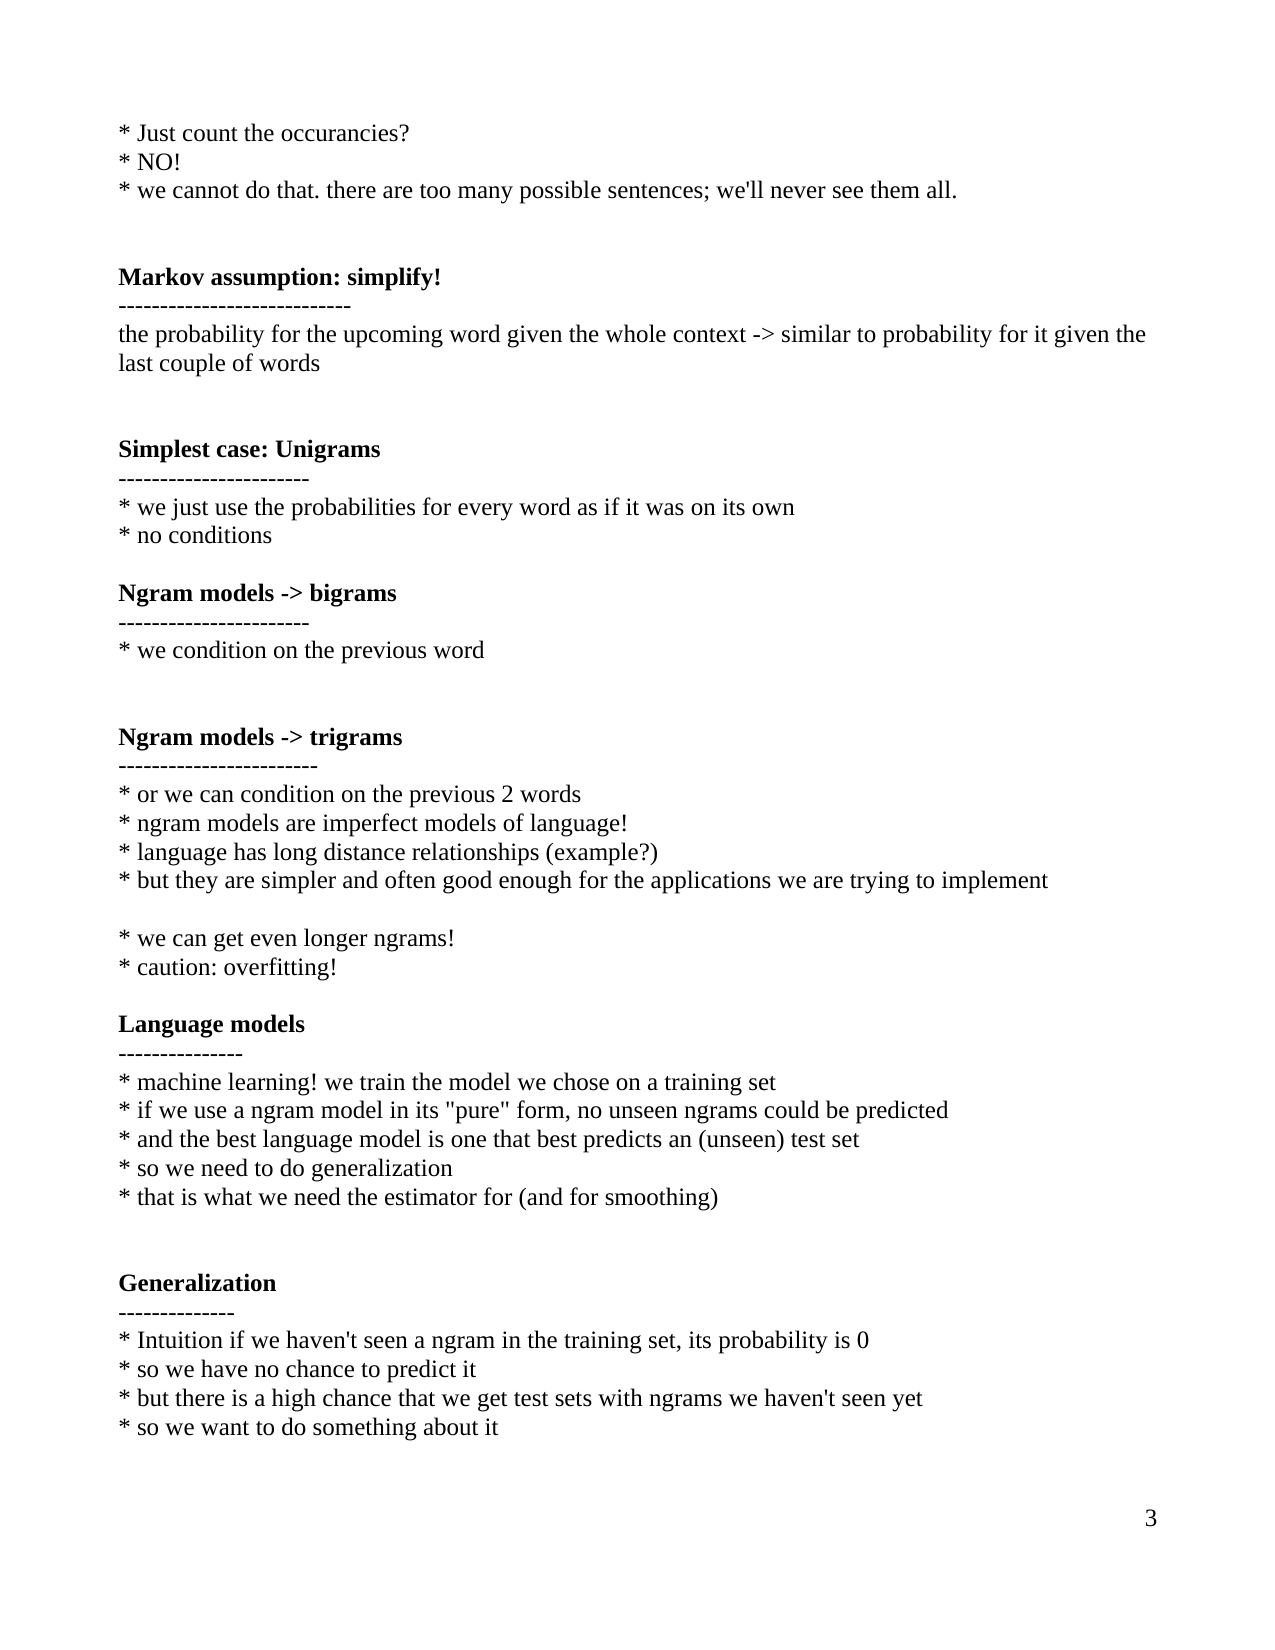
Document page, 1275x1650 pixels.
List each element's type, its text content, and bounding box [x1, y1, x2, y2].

text * so we have no chance to predict it [118, 1354, 1157, 1383]
text * NO! [118, 147, 1157, 176]
text Ngram models -> trigrams [118, 722, 1157, 751]
text Generalization [118, 1268, 1157, 1297]
text * language has long distance relationships (example?) [118, 837, 1157, 866]
text * but they are simpler and often good enough for the applications we are trying to implement [118, 866, 1157, 894]
text Markov assumption: simplify! [118, 262, 1157, 291]
text the probability for the upcoming word given the whole context -> similar to probability for it given the last couple of words [118, 319, 1157, 377]
text -------------- [118, 1297, 1157, 1326]
text * machine learning! we train the model we chose on a training set [118, 1067, 1157, 1096]
text * and the best language model is one that best predicts an (unseen) test set [118, 1124, 1157, 1153]
text Simplest case: Unigrams [118, 434, 1157, 463]
text * we cannot do that. there are too many possible sentences; we'll never see them all. [118, 176, 1157, 204]
text * no conditions [118, 521, 1157, 549]
text * so we need to do generalization [118, 1153, 1157, 1182]
text ------------------------ [118, 751, 1157, 779]
text * that is what we need the estimator for (and for smoothing) [118, 1182, 1157, 1211]
text * caution: overfitting! [118, 952, 1157, 981]
text * ngram models are imperfect models of language! [118, 808, 1157, 837]
text * but there is a high chance that we get test sets with ngrams we haven't seen yet [118, 1383, 1157, 1412]
text ----------------------- [118, 463, 1157, 492]
text * Just count the occurancies? [118, 118, 1157, 147]
text * we just use the probabilities for every word as if it was on its own [118, 492, 1157, 521]
text ---------------------------- [118, 291, 1157, 319]
text Ngram models -> bigrams [118, 578, 1157, 607]
text * if we use a ngram model in its "pure" form, no unseen ngrams could be predicted [118, 1096, 1157, 1124]
text * we can get even longer ngrams! [118, 923, 1157, 952]
text * so we want to do something about it [118, 1412, 1157, 1441]
text * Intuition if we haven't seen a ngram in the training set, its probability is 0 [118, 1326, 1157, 1354]
text * or we can condition on the previous 2 words [118, 779, 1157, 808]
text Language models [118, 1009, 1157, 1038]
text ----------------------- [118, 607, 1157, 636]
text * we condition on the previous word [118, 636, 1157, 664]
text --------------- [118, 1038, 1157, 1067]
